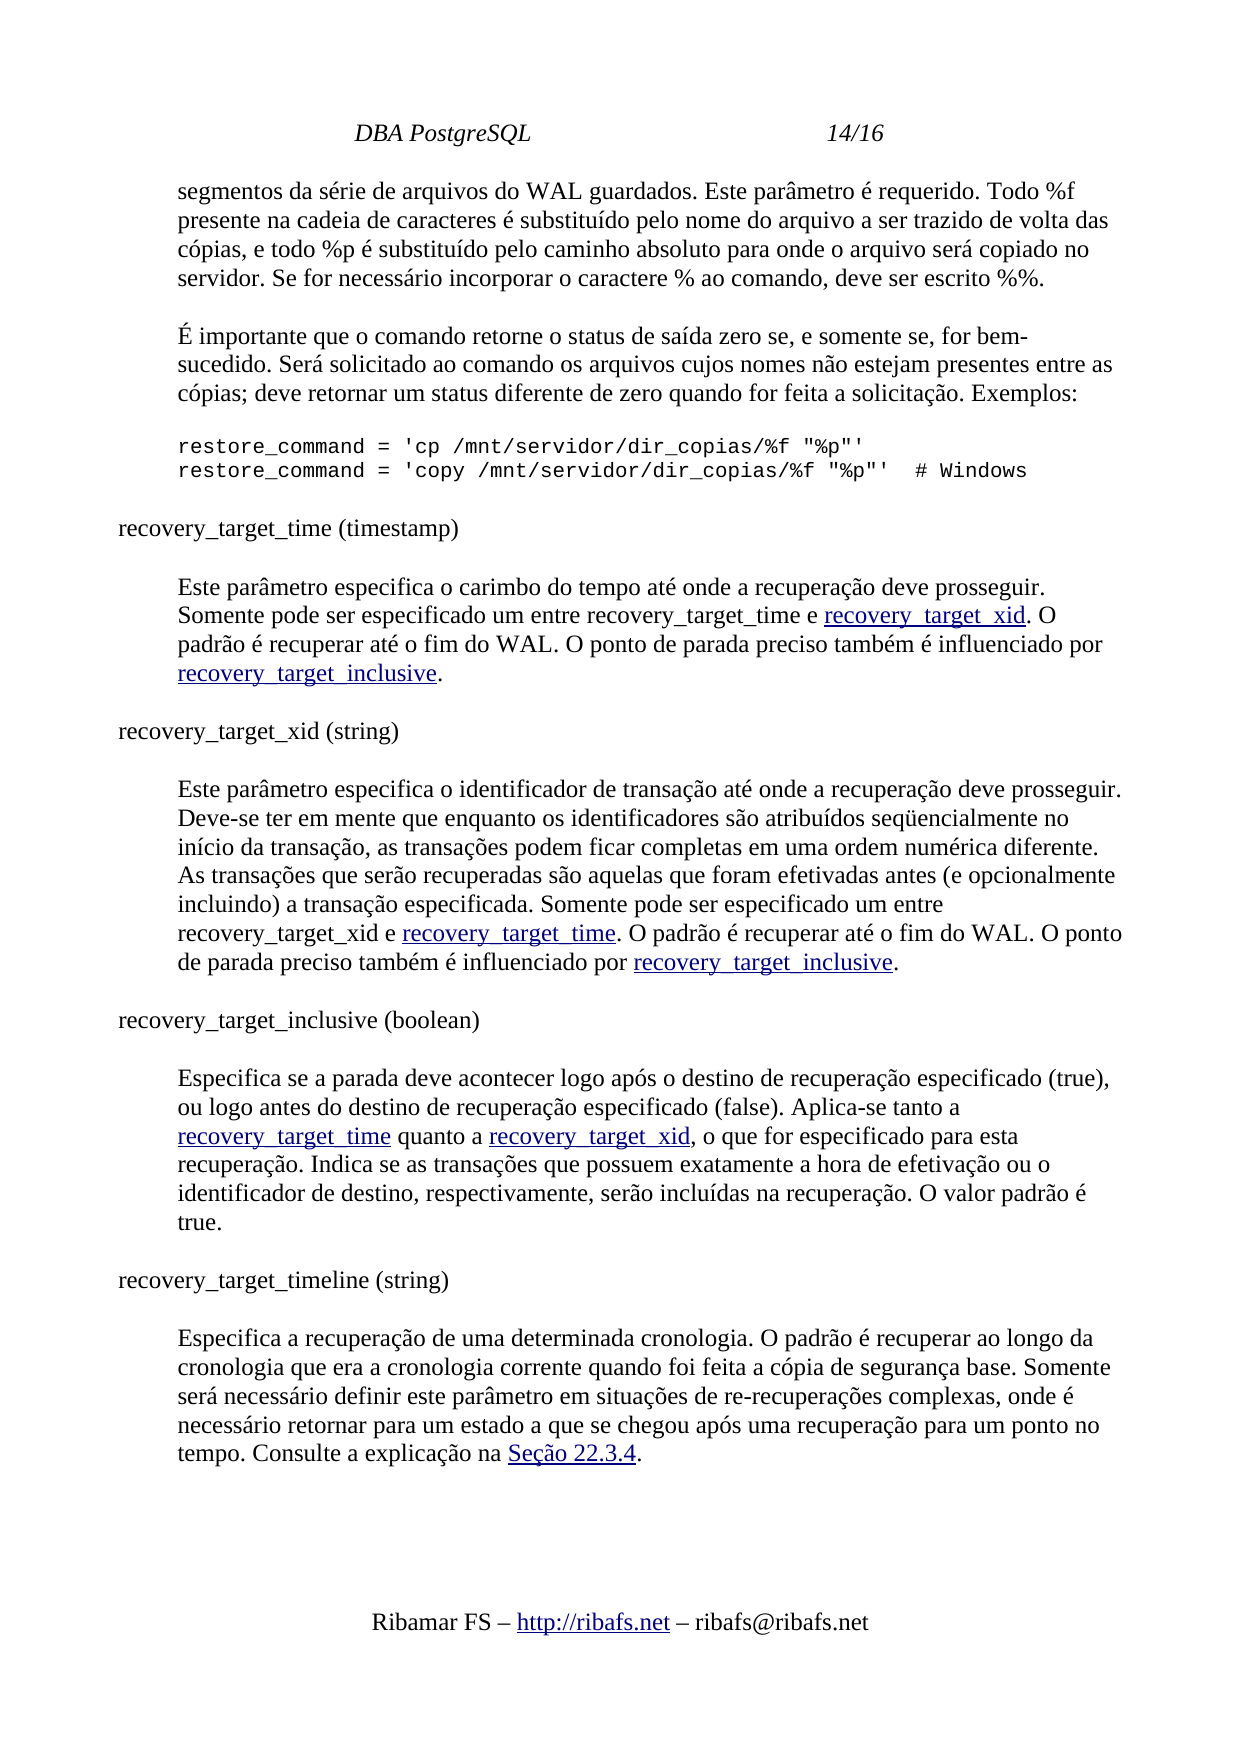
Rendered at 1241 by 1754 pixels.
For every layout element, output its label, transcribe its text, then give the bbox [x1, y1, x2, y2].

subtitle recovery_target_time (timestamp) [118, 513, 1122, 542]
subtitle recovery_target_xid (string) [118, 716, 1122, 745]
list É importante que o comando retorne o status de saída zero se, e somente se, for bem-sucedido. Será solicitado ao comando os arquivos cujos nomes não estejam presentes entre as cópias; deve retornar um status diferente de zero quando for feita a solicitação. Exemplos: [177, 321, 1122, 407]
list Especifica a recuperação de uma determinada cronologia. O padrão é recuperar ao longo da cronologia que era a cronologia corrente quando foi feita a cópia de segurança base. Somente será necessário definir este parâmetro em situações de re-recuperações complexas, onde é necessário retornar para um estado a que se chegou após uma recuperação para um ponto no tempo. Consulte a explicação na Seção 22.3.4. [177, 1323, 1122, 1467]
list Este parâmetro especifica o carimbo do tempo até onde a recuperação deve prosseguir. Somente pode ser especificado um entre recovery_target_time e recovery_target_xid. O padrão é recuperar até o fim do WAL. O ponto de parada preciso também é influenciado por recovery_target_inclusive. [177, 572, 1122, 687]
subtitle recovery_target_timeline (string) [118, 1265, 1122, 1294]
list segmentos da série de arquivos do WAL guardados. Este parâmetro é requerido. Todo %f presente na cadeia de caracteres é substituído pelo nome do arquivo a ser trazido de volta das cópias, e todo %p é substituído pelo caminho absoluto para onde o arquivo será copiado no servidor. Se for necessário incorporar o caractere % ao comando, deve ser escrito %%. [177, 176, 1122, 291]
subtitle recovery_target_inclusive (boolean) [118, 1005, 1122, 1034]
list Especifica se a parada deve acontecer logo após o destino de recuperação especificado (true), ou logo antes do destino de recuperação especificado (false). Aplica-se tanto a recovery_target_time quanto a recovery_target_xid, o que for especificado para esta recuperação. Indica se as transações que possuem exatamente a hora de efetivação ou o identificador de destino, respectivamente, serão incluídas na recuperação. O valor padrão é true. [177, 1063, 1122, 1236]
text restore_command = 'cp /mnt/servidor/dir_copias/%f "%p"' [177, 437, 1122, 460]
text restore_command = 'copy /mnt/servidor/dir_copias/%f "%p"' # Windows [177, 460, 1122, 484]
list Este parâmetro especifica o identificador de transação até onde a recuperação deve prosseguir. Deve-se ter em mente que enquanto os identificadores são atribuídos seqüencialmente no início da transação, as transações podem ficar completas em uma ordem numérica diferente. As transações que serão recuperadas são aquelas que foram efetivadas antes (e opcionalmente incluindo) a transação especificada. Somente pode ser especificado um entre recovery_target_xid e recovery_target_time. O padrão é recuperar até o fim do WAL. O ponto de parada preciso também é influenciado por recovery_target_inclusive. [177, 774, 1122, 976]
